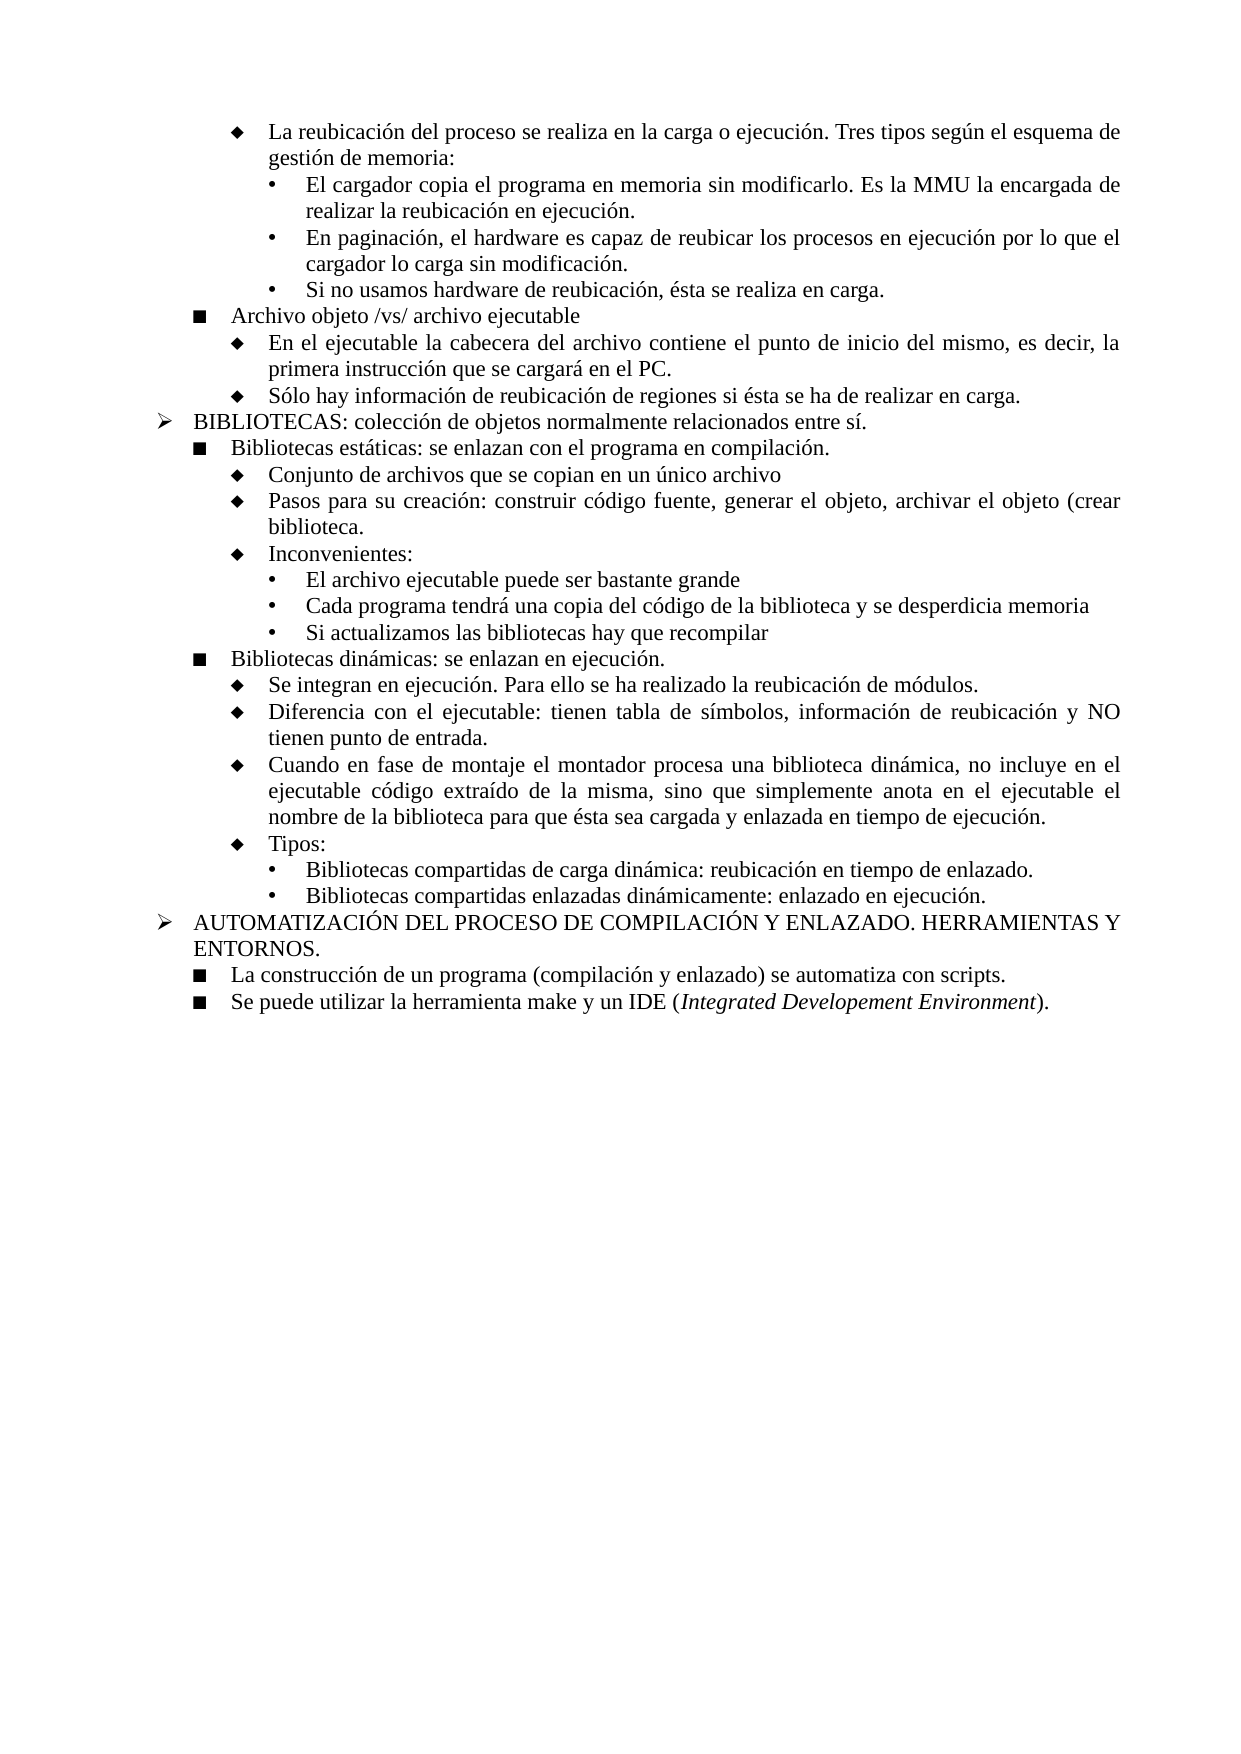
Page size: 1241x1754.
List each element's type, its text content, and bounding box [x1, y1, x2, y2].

list BIBLIOTECAS: colección de objetos normalmente relacionados entre sí. [156, 408, 1122, 434]
list La construcción de un programa (compilación y enlazado) se automatiza con scripts. [193, 961, 1122, 988]
list En paginación, el hardware es capaz de reubicar los procesos en ejecución por lo que el cargador lo carga sin modificación. [268, 223, 1122, 276]
list El archivo ejecutable puede ser bastante grande [268, 566, 1122, 592]
list Bibliotecas dinámicas: se enlazan en ejecución. [193, 645, 1122, 672]
list Inconvenientes: [231, 540, 1122, 566]
list En el ejecutable la cabecera del archivo contiene el punto de inicio del mismo, es decir, la primera instrucción que se cargará en el PC. [231, 329, 1122, 382]
list AUTOMATIZACIÓN DEL PROCESO DE COMPILACIÓN Y ENLAZADO. HERRAMIENTAS Y ENTORNOS. [156, 909, 1122, 961]
list Pasos para su creación: construir código fuente, generar el objeto, archivar el objeto (crear biblioteca. [231, 487, 1122, 540]
list Archivo objeto /vs/ archivo ejecutable [193, 303, 1122, 329]
list Conjunto de archivos que se copian en un único archivo [231, 461, 1122, 487]
list Cuando en fase de montaje el montador procesa una biblioteca dinámica, no incluye en el ejecutable código extraído de la misma, sino que simplemente anota en el ejecutable el nombre de la biblioteca para que ésta sea cargada y enlazada en tiempo de ejecución. [231, 751, 1122, 830]
list Tipos: [231, 830, 1122, 856]
list Si no usamos hardware de reubicación, ésta se realiza en carga. [268, 276, 1122, 303]
list Bibliotecas estáticas: se enlazan con el programa en compilación. [193, 434, 1122, 461]
list Sólo hay información de reubicación de regiones si ésta se ha de realizar en carga. [231, 382, 1122, 408]
list Si actualizamos las bibliotecas hay que recompilar [268, 619, 1122, 645]
list El cargador copia el programa en memoria sin modificarlo. Es la MMU la encargada de realizar la reubicación en ejecución. [268, 171, 1122, 223]
list Se puede utilizar la herramienta make y un IDE (Integrated Developement Environment). [193, 988, 1122, 1014]
list Bibliotecas compartidas de carga dinámica: reubicación en tiempo de enlazado. [268, 856, 1122, 882]
list Bibliotecas compartidas enlazadas dinámicamente: enlazado en ejecución. [268, 882, 1122, 909]
list Diferencia con el ejecutable: tienen tabla de símbolos, información de reubicación y NO tienen punto de entrada. [231, 698, 1122, 751]
list Cada programa tendrá una copia del código de la biblioteca y se desperdicia memoria [268, 592, 1122, 619]
list La reubicación del proceso se realiza en la carga o ejecución. Tres tipos según el esquema de gestión de memoria: [231, 118, 1122, 171]
list Se integran en ejecución. Para ello se ha realizado la reubicación de módulos. [231, 672, 1122, 698]
